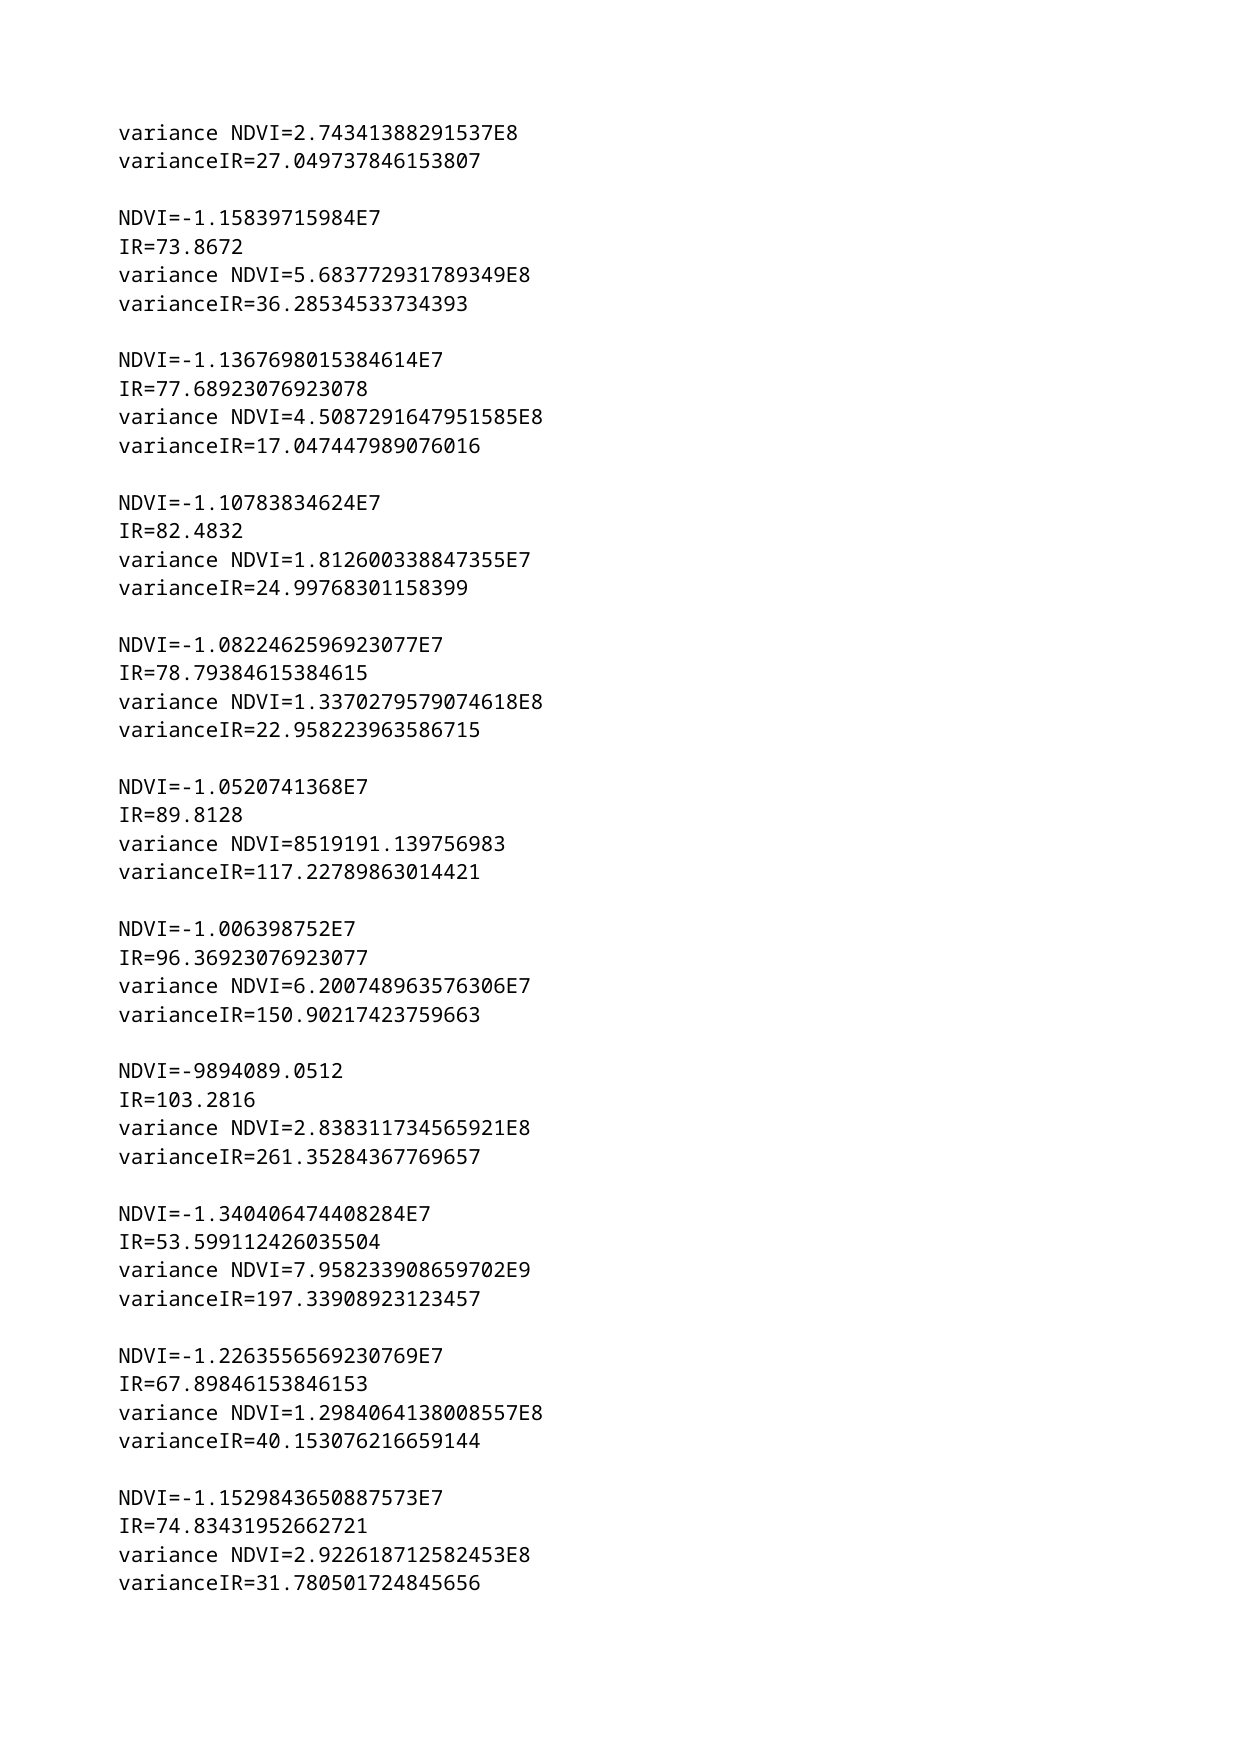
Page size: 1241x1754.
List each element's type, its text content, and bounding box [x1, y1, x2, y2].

text variance NDVI=7.958233908659702E9 [118, 1256, 1122, 1284]
text variance NDVI=1.2984064138008557E8 [118, 1398, 1122, 1426]
text variance NDVI=1.3370279579074618E8 [118, 687, 1122, 715]
text IR=96.36923076923077 [118, 943, 1122, 971]
text variance NDVI=6.200748963576306E7 [118, 971, 1122, 1000]
text varianceIR=17.047447989076016 [118, 431, 1122, 459]
text varianceIR=150.90217423759663 [118, 1000, 1122, 1028]
text IR=67.89846153846153 [118, 1369, 1122, 1398]
text varianceIR=261.35284367769657 [118, 1142, 1122, 1170]
text varianceIR=36.28534533734393 [118, 289, 1122, 317]
text varianceIR=31.780501724845656 [118, 1568, 1122, 1597]
text variance NDVI=2.838311734565921E8 [118, 1113, 1122, 1142]
text varianceIR=197.33908923123457 [118, 1284, 1122, 1312]
text IR=103.2816 [118, 1085, 1122, 1113]
text varianceIR=27.049737846153807 [118, 147, 1122, 175]
text NDVI=-1.15839715984E7 [118, 203, 1122, 232]
text NDVI=-1.0520741368E7 [118, 772, 1122, 801]
text varianceIR=22.958223963586715 [118, 715, 1122, 744]
text IR=53.599112426035504 [118, 1227, 1122, 1256]
text variance NDVI=5.683772931789349E8 [118, 260, 1122, 289]
text varianceIR=40.153076216659144 [118, 1426, 1122, 1455]
text IR=89.8128 [118, 801, 1122, 829]
text NDVI=-1.340406474408284E7 [118, 1199, 1122, 1227]
text variance NDVI=4.5087291647951585E8 [118, 402, 1122, 431]
text varianceIR=24.99768301158399 [118, 573, 1122, 602]
text NDVI=-1.10783834624E7 [118, 488, 1122, 516]
text IR=82.4832 [118, 516, 1122, 545]
text NDVI=-1.1529843650887573E7 [118, 1483, 1122, 1512]
text NDVI=-1.0822462596923077E7 [118, 630, 1122, 658]
text varianceIR=117.22789863014421 [118, 857, 1122, 886]
text variance NDVI=8519191.139756983 [118, 829, 1122, 857]
text NDVI=-1.006398752E7 [118, 914, 1122, 943]
text variance NDVI=1.812600338847355E7 [118, 545, 1122, 573]
text IR=77.68923076923078 [118, 374, 1122, 402]
text NDVI=-1.1367698015384614E7 [118, 346, 1122, 374]
text variance NDVI=2.74341388291537E8 [118, 118, 1122, 147]
text variance NDVI=2.922618712582453E8 [118, 1540, 1122, 1568]
text IR=78.79384615384615 [118, 658, 1122, 687]
text IR=73.8672 [118, 232, 1122, 260]
text IR=74.83431952662721 [118, 1512, 1122, 1540]
text NDVI=-1.2263556569230769E7 [118, 1341, 1122, 1369]
text NDVI=-9894089.0512 [118, 1057, 1122, 1085]
